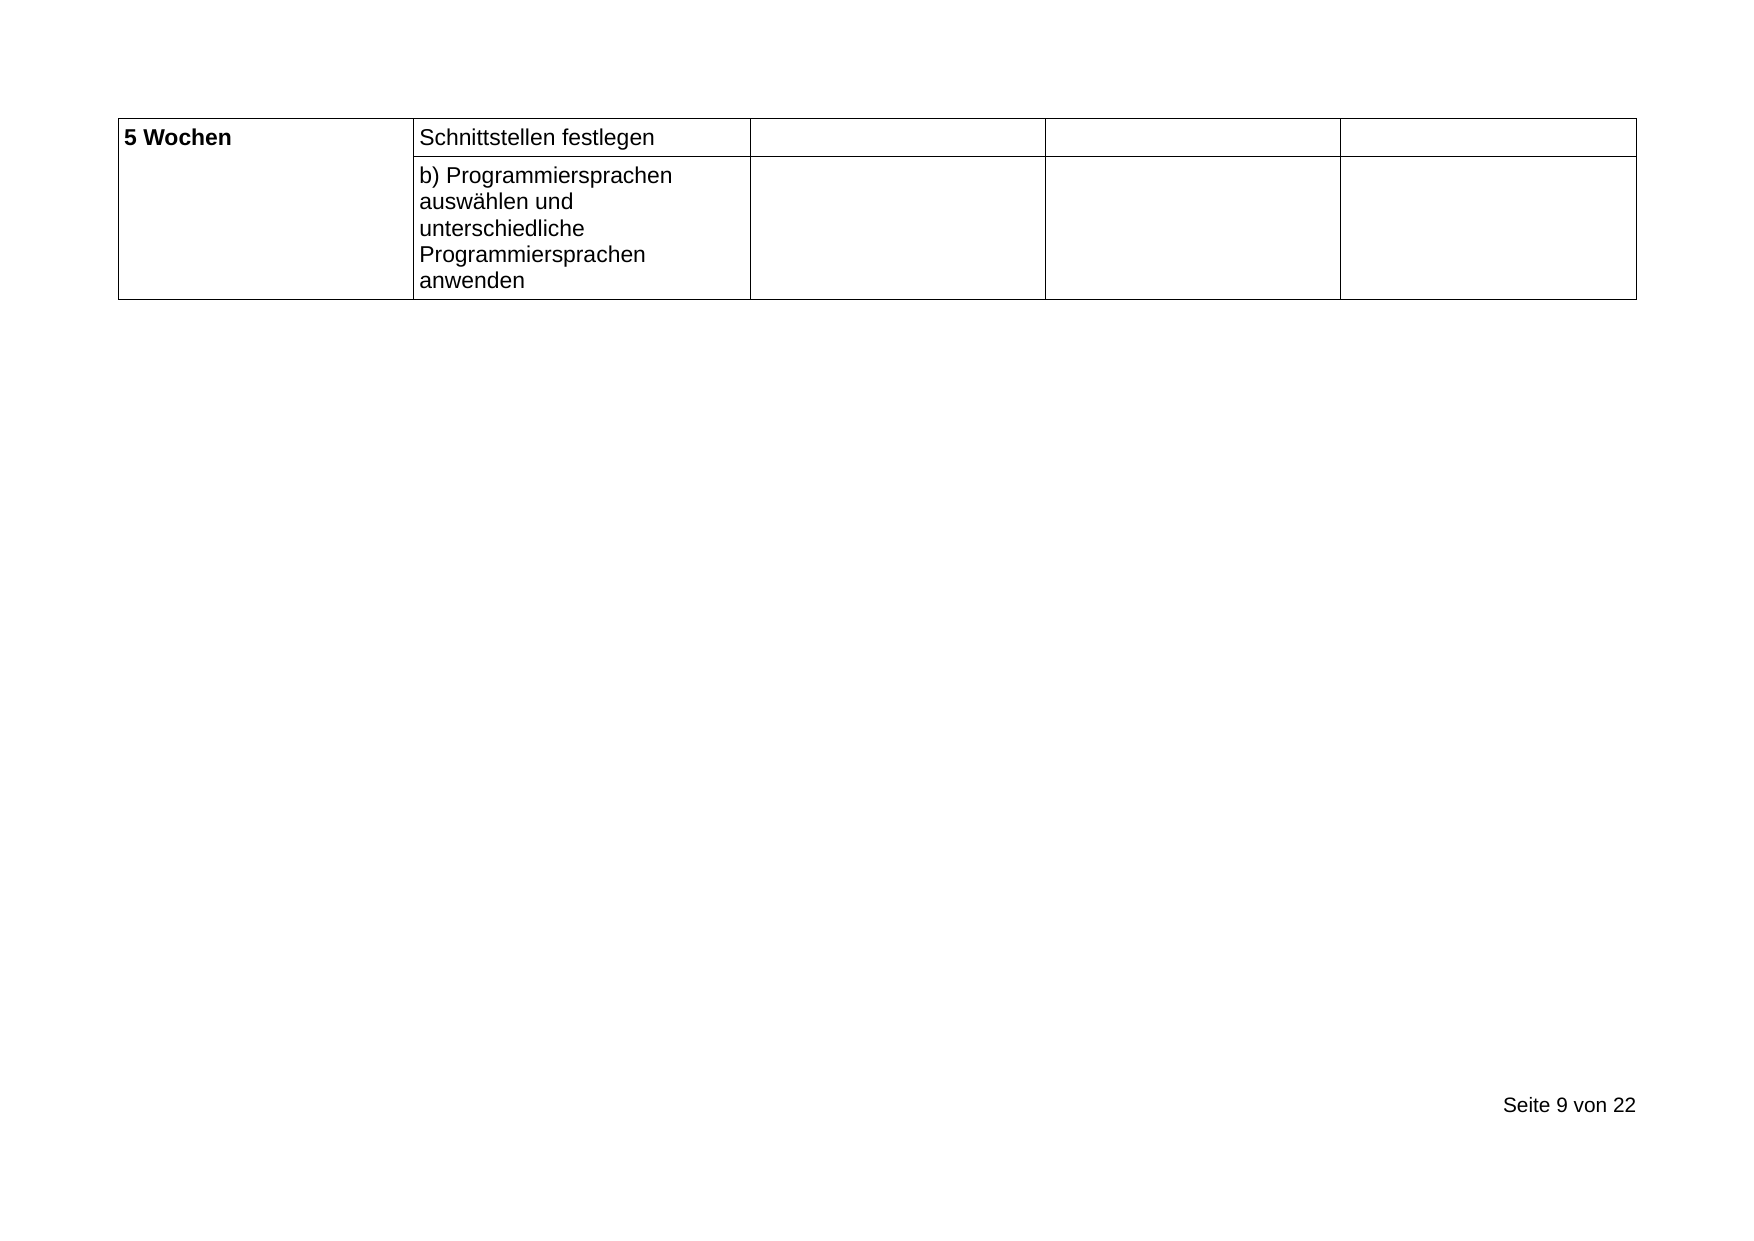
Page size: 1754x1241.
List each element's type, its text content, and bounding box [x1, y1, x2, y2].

table_cell Schnittstellen festlegen [414, 119, 750, 156]
table_cell [751, 157, 1045, 299]
table_cell [1341, 157, 1636, 299]
table_cell [751, 119, 1045, 156]
table_cell b) Programmiersprachen auswählen und unterschiedliche Programmiersprachen anwenden [414, 157, 750, 299]
table_cell [1046, 119, 1340, 156]
table_cell [1046, 157, 1340, 299]
table_cell 5 Wochen [119, 119, 413, 299]
table_cell [1341, 119, 1636, 156]
